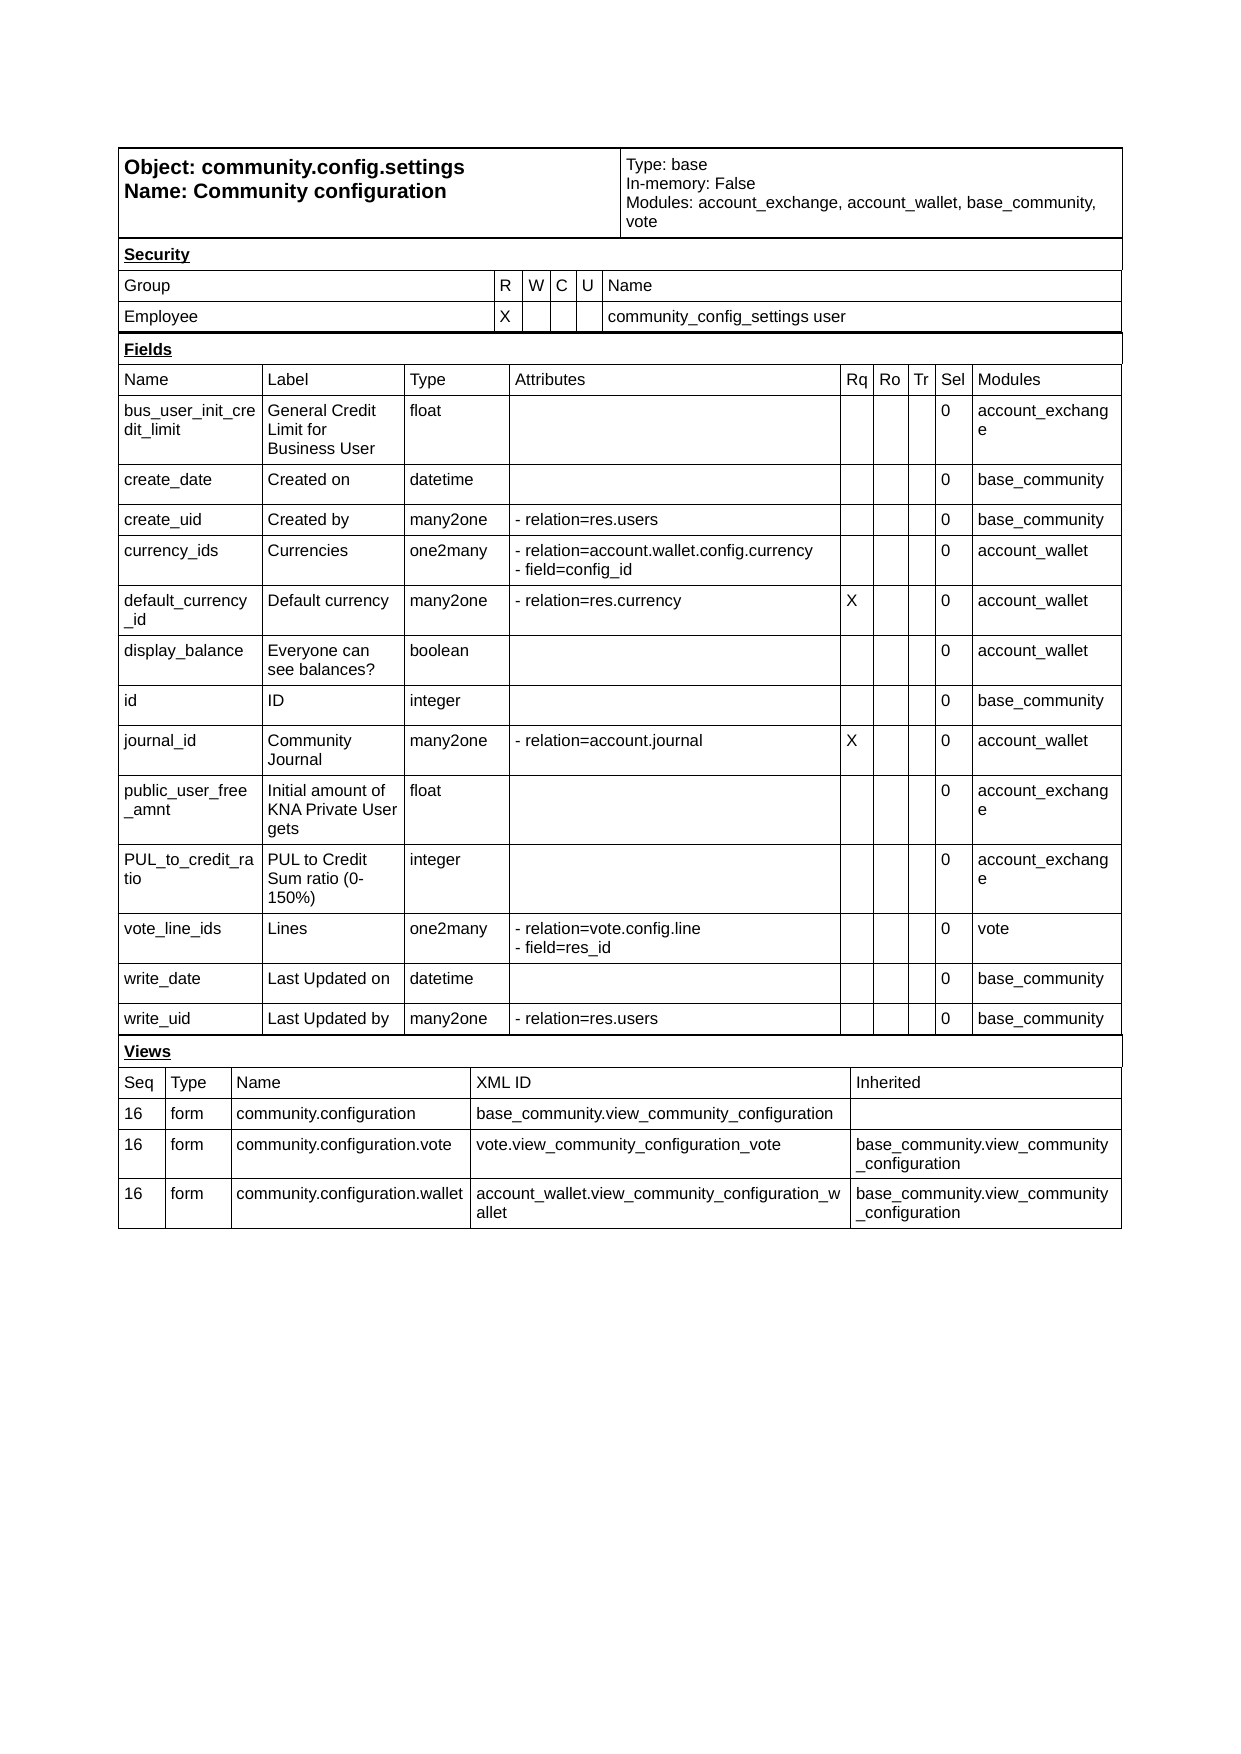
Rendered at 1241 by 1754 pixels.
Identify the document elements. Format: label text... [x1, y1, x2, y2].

table_header Sel [936, 365, 972, 395]
table_cell public_user_free_amnt [119, 776, 262, 844]
table_cell Initial amount of KNA Private User gets [263, 776, 404, 844]
table_header Ro [874, 365, 908, 395]
table_cell [874, 914, 908, 963]
table_cell [874, 776, 908, 844]
table_cell [510, 845, 840, 913]
table_header Fields [119, 334, 1122, 364]
table_cell 0 [936, 686, 972, 725]
table_cell [841, 845, 873, 913]
table_cell currency_ids [119, 536, 262, 585]
table_cell 0 [936, 505, 972, 535]
table_cell - relation=account.wallet.config.currency - field=config_id [510, 536, 840, 585]
table_cell [841, 1004, 873, 1034]
table_cell form [166, 1179, 231, 1228]
table_cell [523, 302, 550, 331]
table_cell account_exchange [973, 396, 1121, 464]
table_header Views [119, 1036, 1122, 1067]
table_cell float [405, 776, 509, 844]
table_cell [909, 636, 935, 685]
table_cell many2one [405, 726, 509, 775]
table_cell 0 [936, 636, 972, 685]
table_cell Last Updated by [263, 1004, 404, 1034]
table_cell boolean [405, 636, 509, 685]
table_cell 0 [936, 845, 972, 913]
table_cell General Credit Limit for Business User [263, 396, 404, 464]
table_cell community.configuration.vote [232, 1130, 470, 1178]
table_cell many2one [405, 586, 509, 635]
table_cell [851, 1099, 1121, 1128]
table_header XML ID [471, 1068, 850, 1098]
table_cell base_community [973, 465, 1121, 504]
table_cell community_config_settings user [603, 302, 1121, 331]
table_header Group [119, 271, 494, 301]
table_cell 16 [119, 1099, 165, 1128]
table_cell - relation=res.currency [510, 586, 840, 635]
table_cell vote [973, 914, 1121, 963]
table_header U [577, 271, 602, 301]
table_cell many2one [405, 505, 509, 535]
table_cell datetime [405, 964, 509, 1003]
table_cell [874, 726, 908, 775]
table_cell Community Journal [263, 726, 404, 775]
table_cell [841, 536, 873, 585]
table_cell X [841, 586, 873, 635]
table_cell [577, 302, 602, 331]
table_cell write_uid [119, 1004, 262, 1034]
table_cell [841, 776, 873, 844]
table_cell X [841, 726, 873, 775]
table_cell community.configuration.wallet [232, 1179, 470, 1228]
table_cell account_wallet [973, 636, 1121, 685]
table_cell [510, 686, 840, 725]
table_cell 16 [119, 1179, 165, 1228]
table_cell base_community [973, 1004, 1121, 1034]
table_cell [510, 465, 840, 504]
table_cell [874, 586, 908, 635]
table_header Modules [973, 365, 1121, 395]
table_cell [909, 726, 935, 775]
table_cell account_exchange [973, 776, 1121, 844]
table_cell id [119, 686, 262, 725]
table_cell [841, 964, 873, 1003]
table_cell Everyone can see balances? [263, 636, 404, 685]
table_cell base_community [973, 505, 1121, 535]
table_header Rq [841, 365, 873, 395]
table_cell [841, 465, 873, 504]
table_header Inherited [851, 1068, 1121, 1098]
table_cell [841, 686, 873, 725]
table_cell [510, 636, 840, 685]
table_cell form [166, 1130, 231, 1178]
table_cell [510, 776, 840, 844]
table_header Label [263, 365, 404, 395]
table_cell one2many [405, 914, 509, 963]
table_cell [551, 302, 576, 331]
table_cell [909, 776, 935, 844]
table_cell base_community.view_community_configuration [471, 1099, 850, 1128]
table_cell Last Updated on [263, 964, 404, 1003]
table_cell [909, 505, 935, 535]
table_header Name [119, 365, 262, 395]
table_header Attributes [510, 365, 840, 395]
table_cell [909, 964, 935, 1003]
table_cell PUL_to_credit_ratio [119, 845, 262, 913]
table_cell [909, 914, 935, 963]
table_cell [874, 686, 908, 725]
table_header C [551, 271, 576, 301]
table_header W [523, 271, 550, 301]
table_cell - relation=account.journal [510, 726, 840, 775]
table_header Name [232, 1068, 470, 1098]
table_cell journal_id [119, 726, 262, 775]
table_cell [874, 505, 908, 535]
table_cell [909, 396, 935, 464]
table_cell many2one [405, 1004, 509, 1034]
table_cell one2many [405, 536, 509, 585]
table_cell vote_line_ids [119, 914, 262, 963]
table_cell datetime [405, 465, 509, 504]
table_cell [909, 536, 935, 585]
table_header Type: base In-memory: False Modules: account_exchange, account_wallet, base_community, vote [621, 149, 1122, 237]
table_header R [495, 271, 522, 301]
table_cell [909, 586, 935, 635]
table_cell [874, 845, 908, 913]
table_cell X [495, 302, 522, 331]
table_cell form [166, 1099, 231, 1128]
table_header Name [603, 271, 1121, 301]
table_cell 0 [936, 586, 972, 635]
table_cell [841, 636, 873, 685]
table_header Tr [909, 365, 935, 395]
table_cell [874, 396, 908, 464]
table_cell 0 [936, 776, 972, 844]
table_cell integer [405, 845, 509, 913]
table_header Type [405, 365, 509, 395]
table_cell default_currency_id [119, 586, 262, 635]
table_cell Created on [263, 465, 404, 504]
table_cell Lines [263, 914, 404, 963]
table_cell 0 [936, 536, 972, 585]
table_cell write_date [119, 964, 262, 1003]
table_header Security [119, 239, 1122, 270]
table_cell 0 [936, 465, 972, 504]
table_cell [874, 536, 908, 585]
table_cell [874, 465, 908, 504]
table_cell create_uid [119, 505, 262, 535]
table_cell [909, 845, 935, 913]
table_cell Default currency [263, 586, 404, 635]
table_cell account_wallet [973, 586, 1121, 635]
table_cell 0 [936, 726, 972, 775]
table_cell [874, 964, 908, 1003]
table_cell PUL to Credit Sum ratio (0-150%) [263, 845, 404, 913]
table_cell base_community [973, 964, 1121, 1003]
table_cell 0 [936, 914, 972, 963]
table_cell Created by [263, 505, 404, 535]
table_cell base_community.view_community_configuration [851, 1130, 1121, 1178]
table_cell [841, 914, 873, 963]
table_header Seq [119, 1068, 165, 1098]
table_cell ID [263, 686, 404, 725]
table_cell [909, 465, 935, 504]
table_cell [510, 964, 840, 1003]
table_cell [874, 1004, 908, 1034]
table_cell [841, 505, 873, 535]
table_cell [909, 686, 935, 725]
table_cell account_wallet.view_community_configuration_wallet [471, 1179, 850, 1228]
table_cell base_community.view_community_configuration [851, 1179, 1121, 1228]
table_cell account_wallet [973, 726, 1121, 775]
table_cell base_community [973, 686, 1121, 725]
table_cell 16 [119, 1130, 165, 1178]
table_cell 0 [936, 1004, 972, 1034]
table_cell [841, 396, 873, 464]
table_cell Currencies [263, 536, 404, 585]
table_cell [909, 1004, 935, 1034]
table_cell create_date [119, 465, 262, 504]
table_cell [874, 636, 908, 685]
table_cell - relation=res.users [510, 1004, 840, 1034]
table_cell bus_user_init_credit_limit [119, 396, 262, 464]
table_cell community.configuration [232, 1099, 470, 1128]
table_cell [510, 396, 840, 464]
table_cell 0 [936, 396, 972, 464]
table_cell display_balance [119, 636, 262, 685]
table_header Object: community.config.settings Name: Community configuration [119, 149, 620, 237]
table_cell account_wallet [973, 536, 1121, 585]
table_cell - relation=vote.config.line - field=res_id [510, 914, 840, 963]
table_cell 0 [936, 964, 972, 1003]
table_cell - relation=res.users [510, 505, 840, 535]
table_cell vote.view_community_configuration_vote [471, 1130, 850, 1178]
table_header Type [166, 1068, 231, 1098]
table_cell float [405, 396, 509, 464]
table_cell account_exchange [973, 845, 1121, 913]
table_cell Employee [119, 302, 494, 331]
table_cell integer [405, 686, 509, 725]
